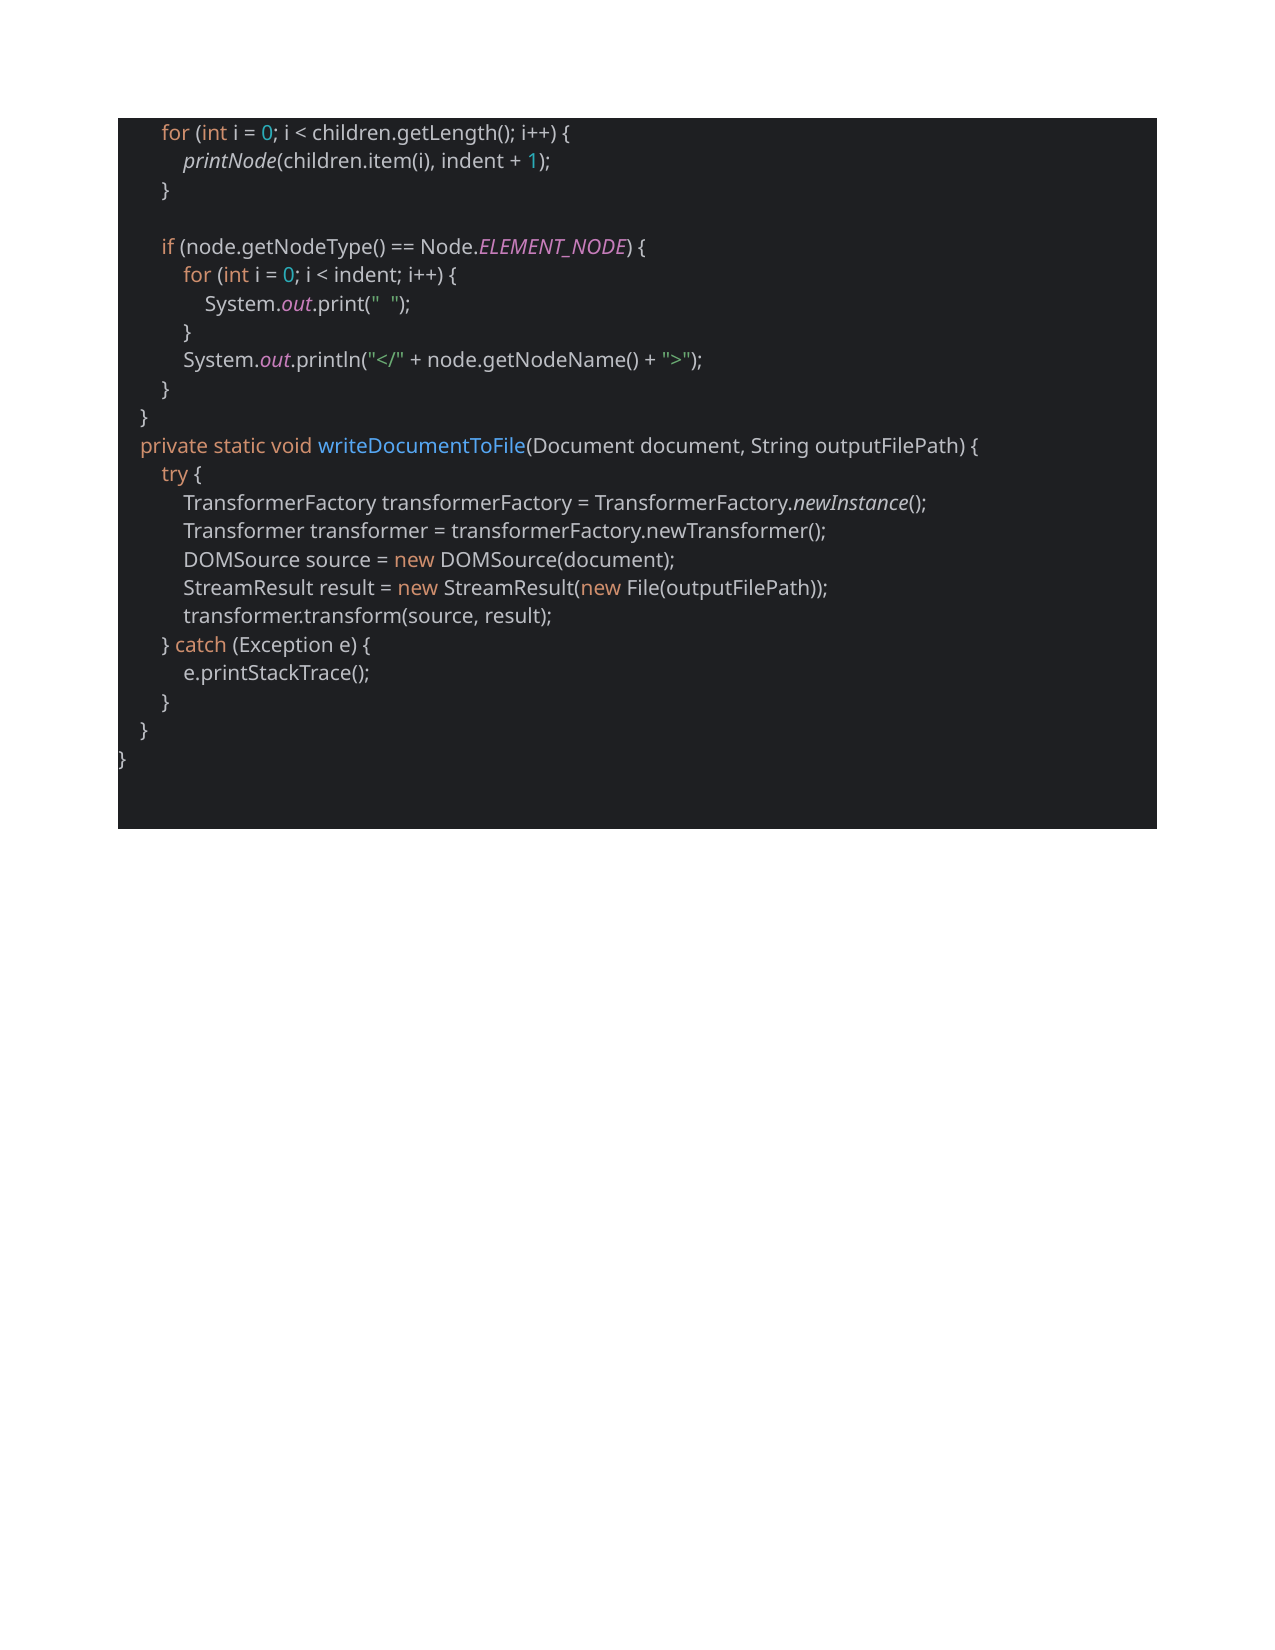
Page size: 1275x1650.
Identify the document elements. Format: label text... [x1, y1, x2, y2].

text for (int i = 0; i < children.getLength(); i++) { printNode(children.item(i), indent + 1); } if (node.getNodeType() == Node.ELEMENT_NODE) { for (int i = 0; i < indent; i++) { System.out.print(" "); } System.out.println("</" + node.getNodeName() + ">"); } } private static void writeDocumentToFile(Document document, String outputFilePath) { try { TransformerFactory transformerFactory = TransformerFactory.newInstance(); Transformer transformer = transformerFactory.newTransformer(); DOMSource source = new DOMSource(document); StreamResult result = new StreamResult(new File(outputFilePath)); transformer.transform(source, result); } catch (Exception e) { e.printStackTrace(); } } } [118, 118, 1157, 829]
